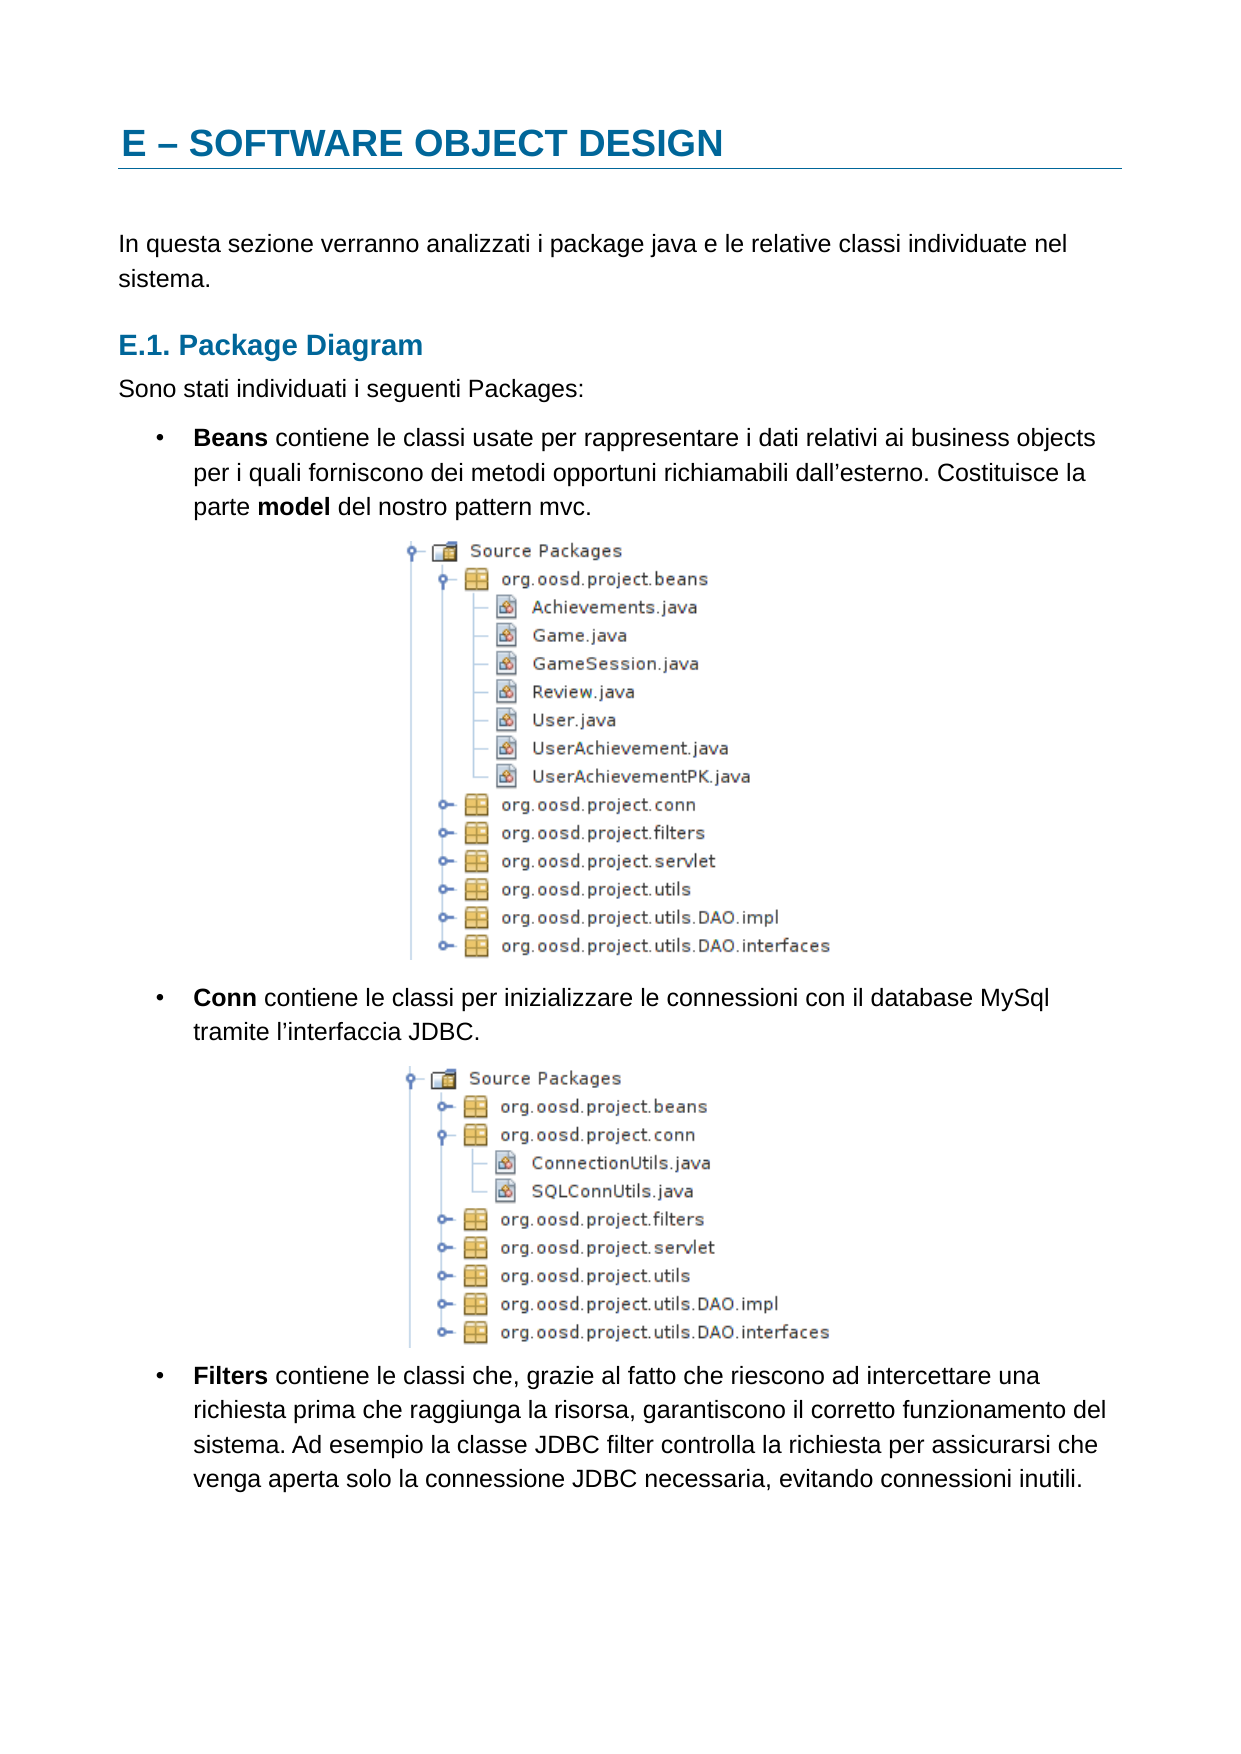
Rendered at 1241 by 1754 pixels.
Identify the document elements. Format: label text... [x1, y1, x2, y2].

text Sono stati individuati i seguenti Packages: [118, 374, 1122, 403]
picture [400, 1066, 840, 1348]
list Beans contiene le classi usate per rappresentare i dati relativi ai business objects per i quali forniscono dei metodi opportuni richiamabili dall’esterno. Costituisce la parte model del nostro pattern mvc. [156, 423, 1122, 521]
list Conn contiene le classi per inizializzare le connessioni con il database MySql tramite l’interfaccia JDBC. [156, 983, 1122, 1046]
subtitle E – SOFTWARE OBJECT DESIGN [118, 118, 1122, 168]
subtitle E.1. Package Diagram [118, 328, 1122, 361]
picture [398, 541, 842, 960]
text In questa sezione verranno analizzati i package java e le relative classi individuate nel sistema. [118, 229, 1122, 293]
list Filters contiene le classi che, grazie al fatto che riescono ad intercettare una richiesta prima che raggiunga la risorsa, garantiscono il corretto funzionamento del sistema. Ad esempio la classe JDBC filter controlla la richiesta per assicurarsi che venga aperta solo la connessione JDBC necessaria, evitando connessioni inutili. [156, 1361, 1122, 1493]
